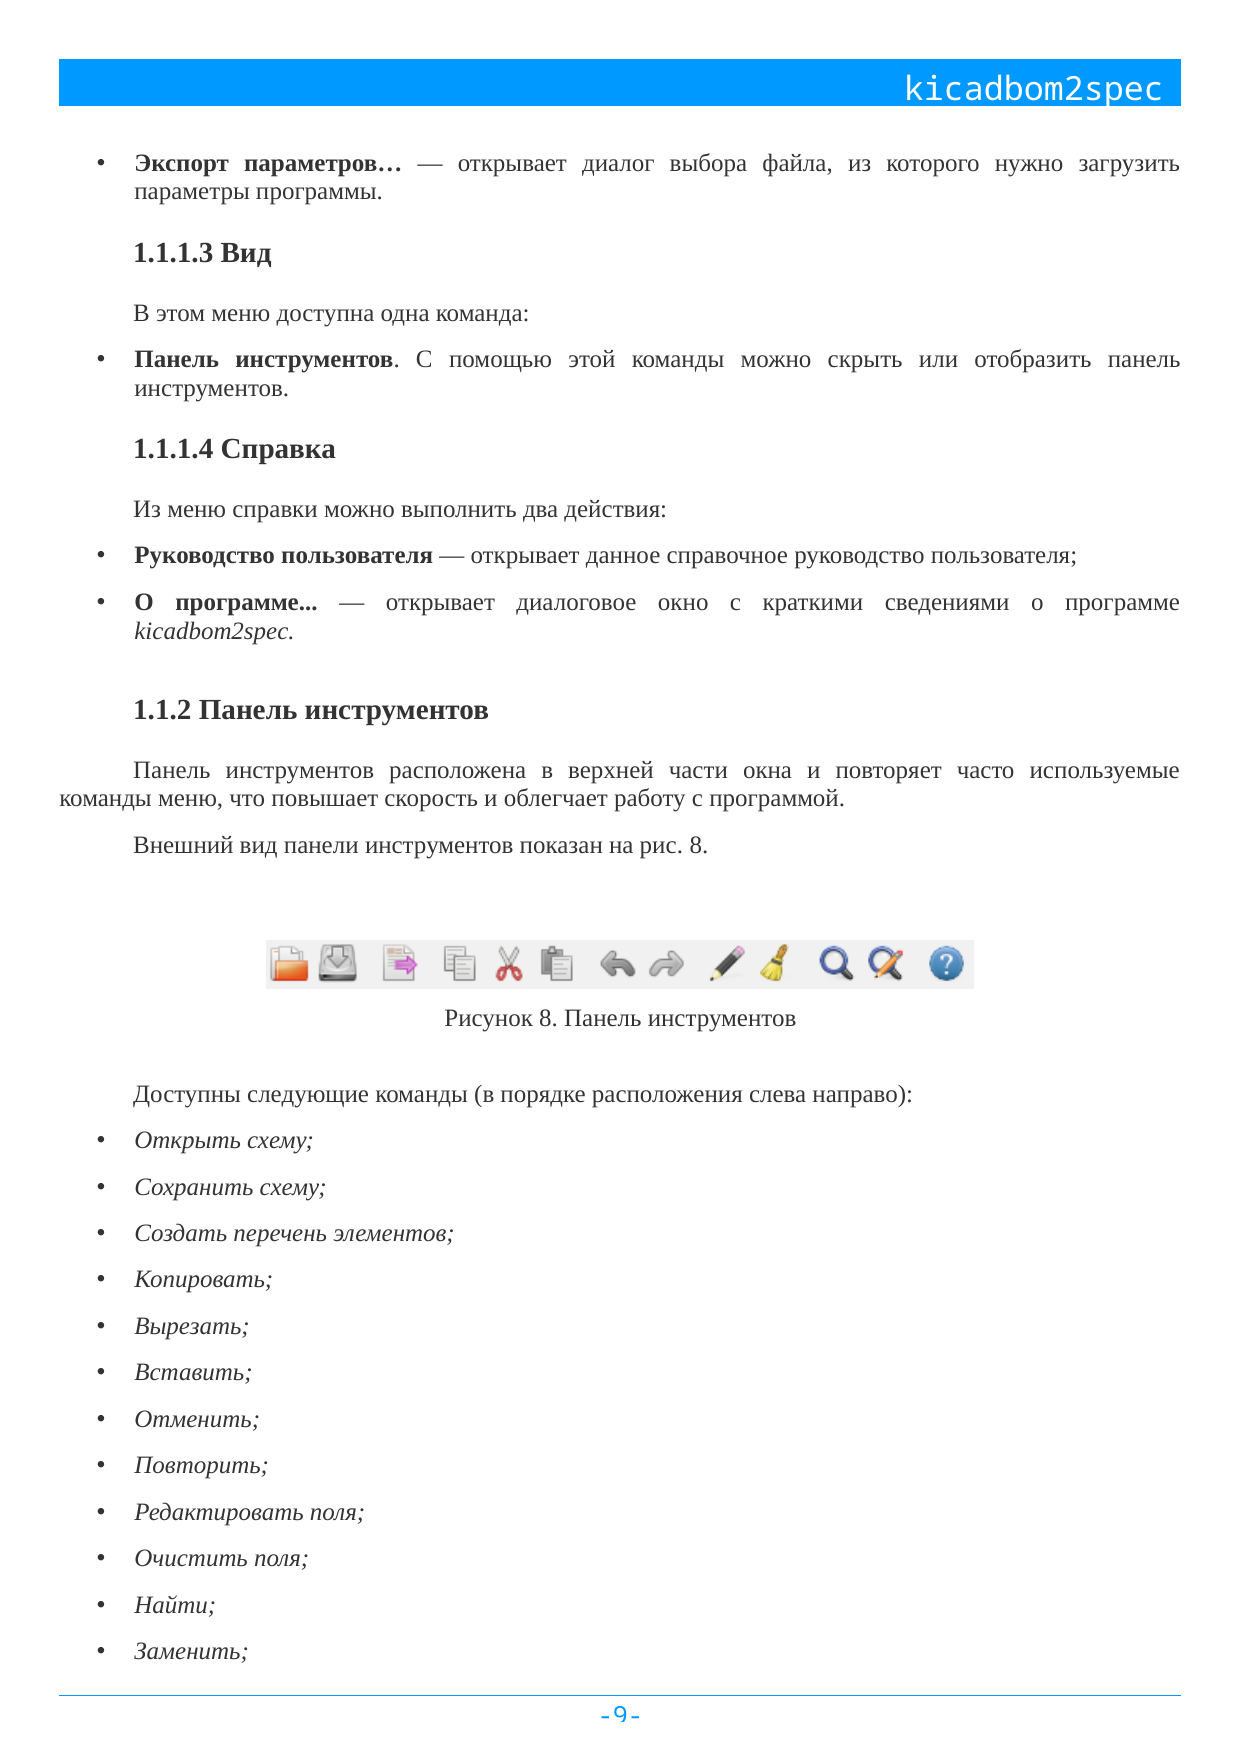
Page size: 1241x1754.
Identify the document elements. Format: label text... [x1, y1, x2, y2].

list Экспорт параметров… — открывает диалог выбора файла, из которого нужно загрузить параметры программы. [97, 148, 1181, 205]
list Открыть схему; [97, 1125, 1181, 1154]
list Сохранить схему; [97, 1172, 1181, 1200]
list Руководство пользователя — открывает данное справочное руководство пользователя; [97, 541, 1181, 569]
text В этом меню доступна одна команда: [59, 298, 1181, 326]
text Внешний вид панели инструментов показан на рис. 8. [59, 830, 1181, 859]
text Рисунок 8. Панель инструментов [191, 941, 1049, 1032]
text Панель инструментов расположена в верхней части окна и повторяет часто используемые команды меню, что повышает скорость и облегчает работу с программой. [59, 755, 1181, 812]
list Вставить; [97, 1357, 1181, 1386]
list Найти; [97, 1590, 1181, 1618]
list Отменить; [97, 1404, 1181, 1433]
subtitle 1.1.1.4 Справка [133, 431, 1181, 465]
text Из меню справки можно выполнить два действия: [59, 494, 1181, 523]
subtitle 1.1.1.3 Вид [133, 235, 1181, 268]
list Заменить; [97, 1636, 1181, 1665]
picture [266, 940, 975, 989]
list Очистить поля; [97, 1543, 1181, 1572]
list Повторить; [97, 1450, 1181, 1479]
list Создать перечень элементов; [97, 1218, 1181, 1247]
list Редактировать поля; [97, 1497, 1181, 1526]
list Копировать; [97, 1264, 1181, 1293]
text Доступны следующие команды (в порядке расположения слева направо): [59, 1079, 1181, 1107]
list О программе... — открывает диалоговое окно с краткими сведениями о программе kicadbom2spec. [97, 587, 1181, 644]
list Вырезать; [97, 1311, 1181, 1340]
list Панель инструментов. С помощью этой команды можно скрыть или отобразить панель инструментов. [97, 344, 1181, 402]
subtitle 1.1.2 Панель инструментов [133, 692, 1181, 725]
